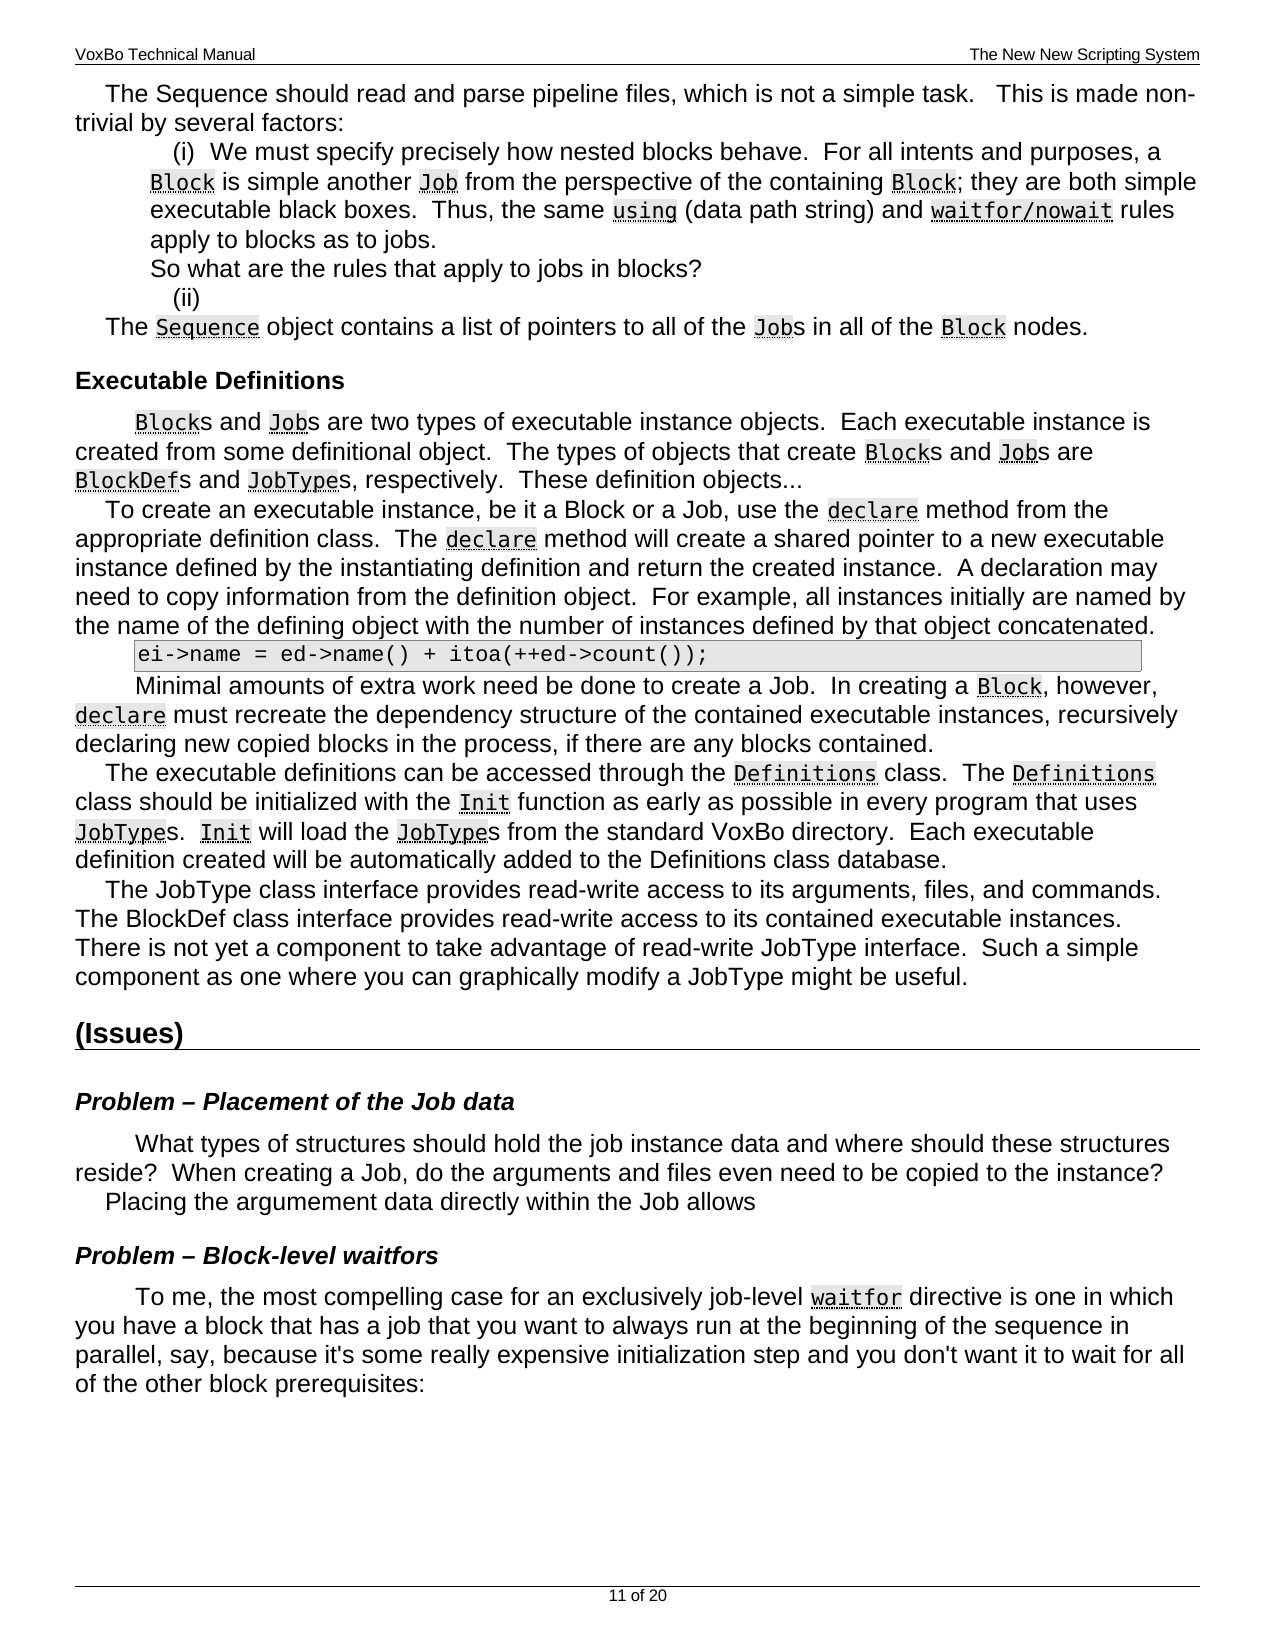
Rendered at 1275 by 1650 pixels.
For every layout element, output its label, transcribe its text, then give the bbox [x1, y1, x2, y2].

text The Sequence should read and parse pipeline files, which is not a simple task. This is made non-trivial by several factors: [75, 79, 1200, 137]
text To me, the most compelling case for an exclusively job-level waitfor directive is one in which you have a block that has a job that you want to always run at the beginning of the sequence in parallel, say, because it's some really expensive initialization step and you don't want it to wait for all of the other block prerequisites: [75, 1282, 1200, 1398]
list We must specify precisely how nested blocks behave. For all intents and purposes, a Block is simple another Job from the perspective of the containing Block; they are both simple executable black boxes. Thus, the same using (data path string) and waitfor/nowait rules apply to blocks as to jobs. [112, 137, 1200, 253]
text Blocks and Jobs are two types of executable instance objects. Each executable instance is created from some definitional object. The types of objects that create Blocks and Jobs are BlockDefs and JobTypes, respectively. These definition objects... [75, 407, 1200, 494]
text To create an executable instance, be it a Block or a Job, use the declare method from the appropriate definition class. The declare method will create a shared pointer to a new executable instance defined by the instantiating definition and return the created instance. A declaration may need to copy information from the definition object. For example, all instances initially are named by the name of the defining object with the number of instances defined by that object concatenated. [75, 494, 1200, 640]
text The executable definitions can be accessed through the Definitions class. The Definitions class should be initialized with the Init function as early as possible in every program that uses JobTypes. Init will load the JobTypes from the standard VoxBo directory. Each executable definition created will be automatically added to the Definitions class database. [75, 758, 1200, 874]
text Minimal amounts of extra work need be done to create a Job. In creating a Block, however, declare must recreate the dependency structure of the contained executable instances, recursively declaring new copied blocks in the process, if there are any blocks contained. [75, 671, 1200, 758]
text What types of structures should hold the job instance data and where should these structures reside? When creating a Job, do the arguments and files even need to be copied to the instance? [75, 1128, 1200, 1187]
list So what are the rules that apply to jobs in blocks? [112, 253, 1200, 283]
subtitle (Issues) [75, 1016, 1200, 1049]
subtitle Executable Definitions [75, 366, 1200, 395]
text The Sequence object contains a list of pointers to all of the Jobs in all of the Block nodes. [75, 312, 1200, 341]
subtitle Problem – Placement of the Job data [75, 1087, 1200, 1116]
text Placing the argumement data directly within the Job allows [75, 1187, 1200, 1216]
subtitle Problem – Block-level waitfors [75, 1241, 1200, 1270]
text The JobType class interface provides read-write access to its arguments, files, and commands. The BlockDef class interface provides read-write access to its contained executable instances. There is not yet a component to take advantage of read-write JobType interface. Such a simple component as one where you can graphically modify a JobType might be useful. [75, 874, 1200, 991]
text ei->name = ed->name() + itoa(++ed->count()); [135, 641, 1141, 671]
